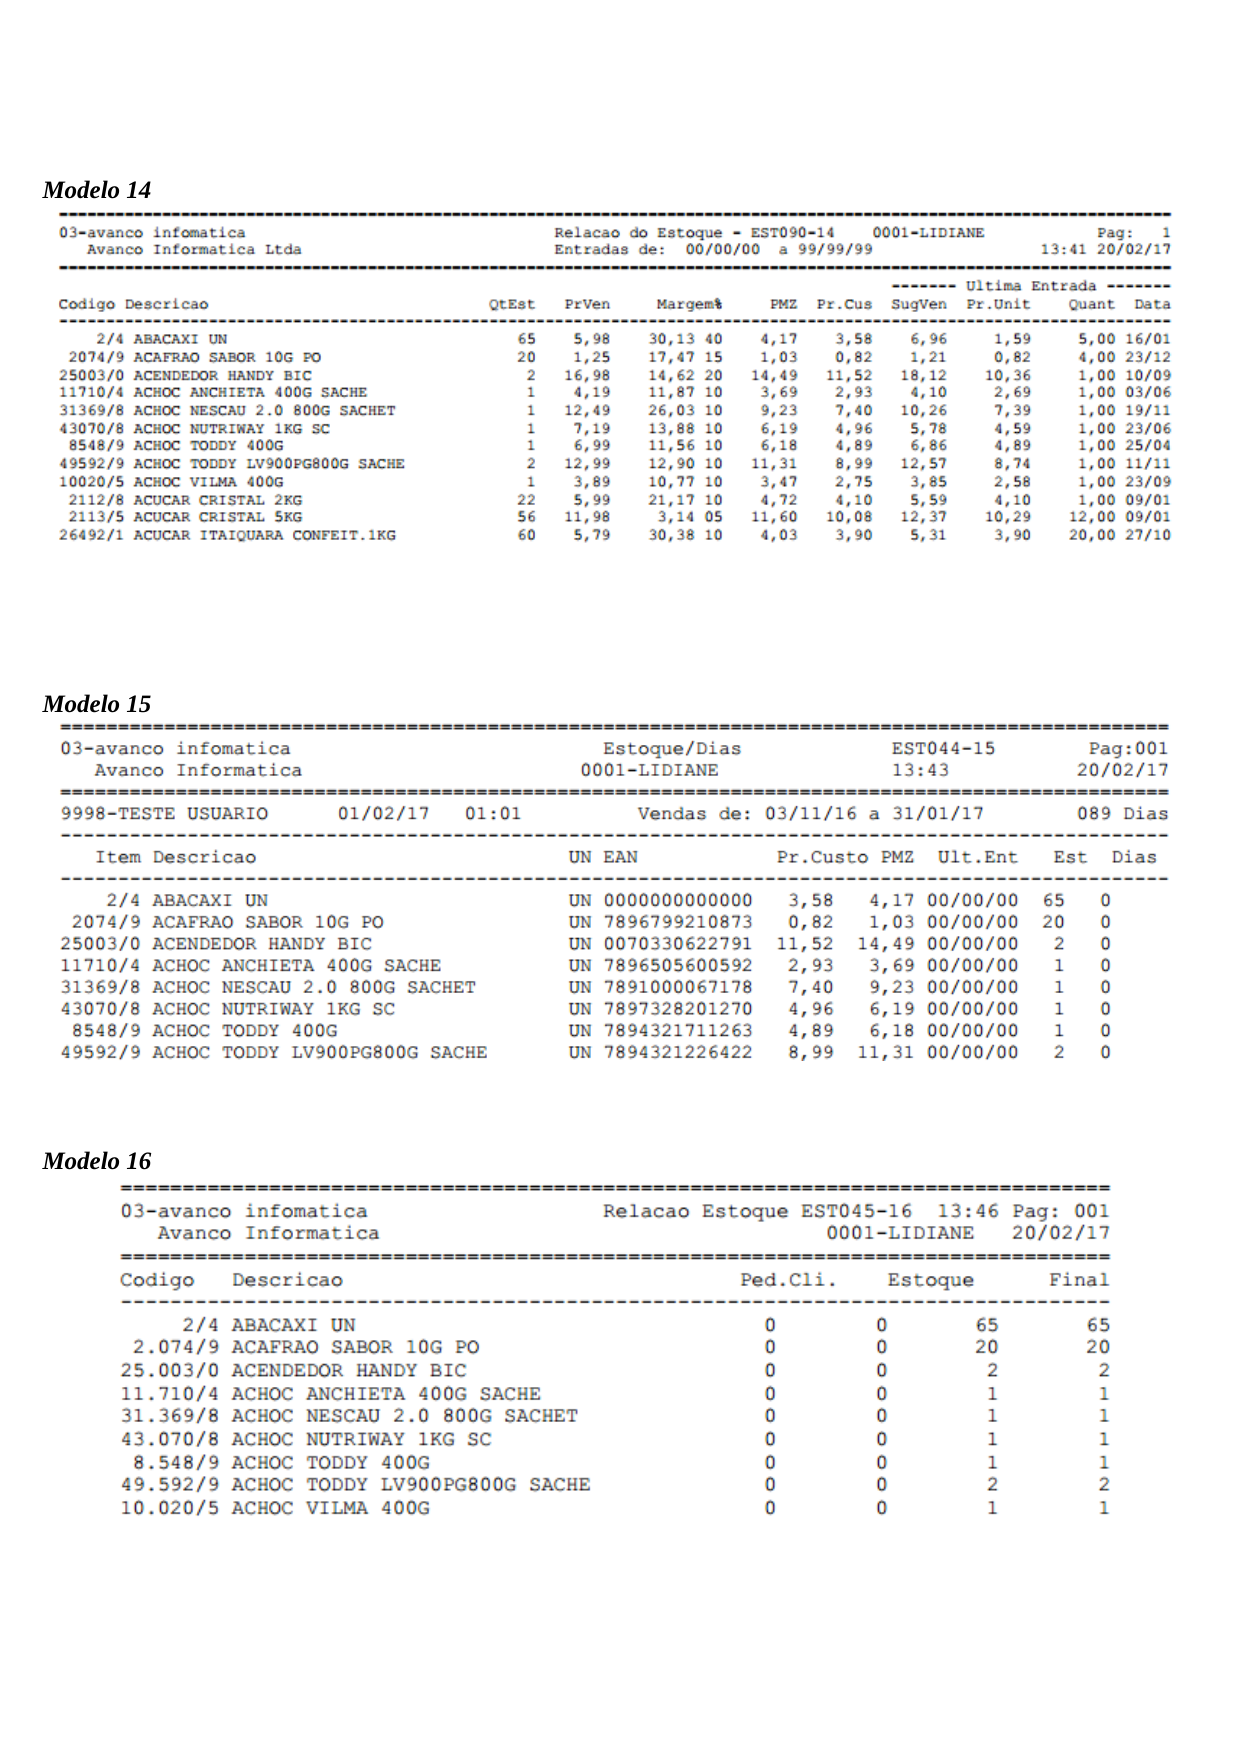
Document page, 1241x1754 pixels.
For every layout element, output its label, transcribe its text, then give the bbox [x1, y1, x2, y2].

text Modelo 14 [42, 176, 1189, 204]
picture [52, 718, 1179, 1061]
text Modelo 15 [42, 689, 1189, 718]
text Modelo 16 [42, 1146, 1189, 1175]
picture [110, 1175, 1122, 1522]
picture [52, 204, 1179, 546]
